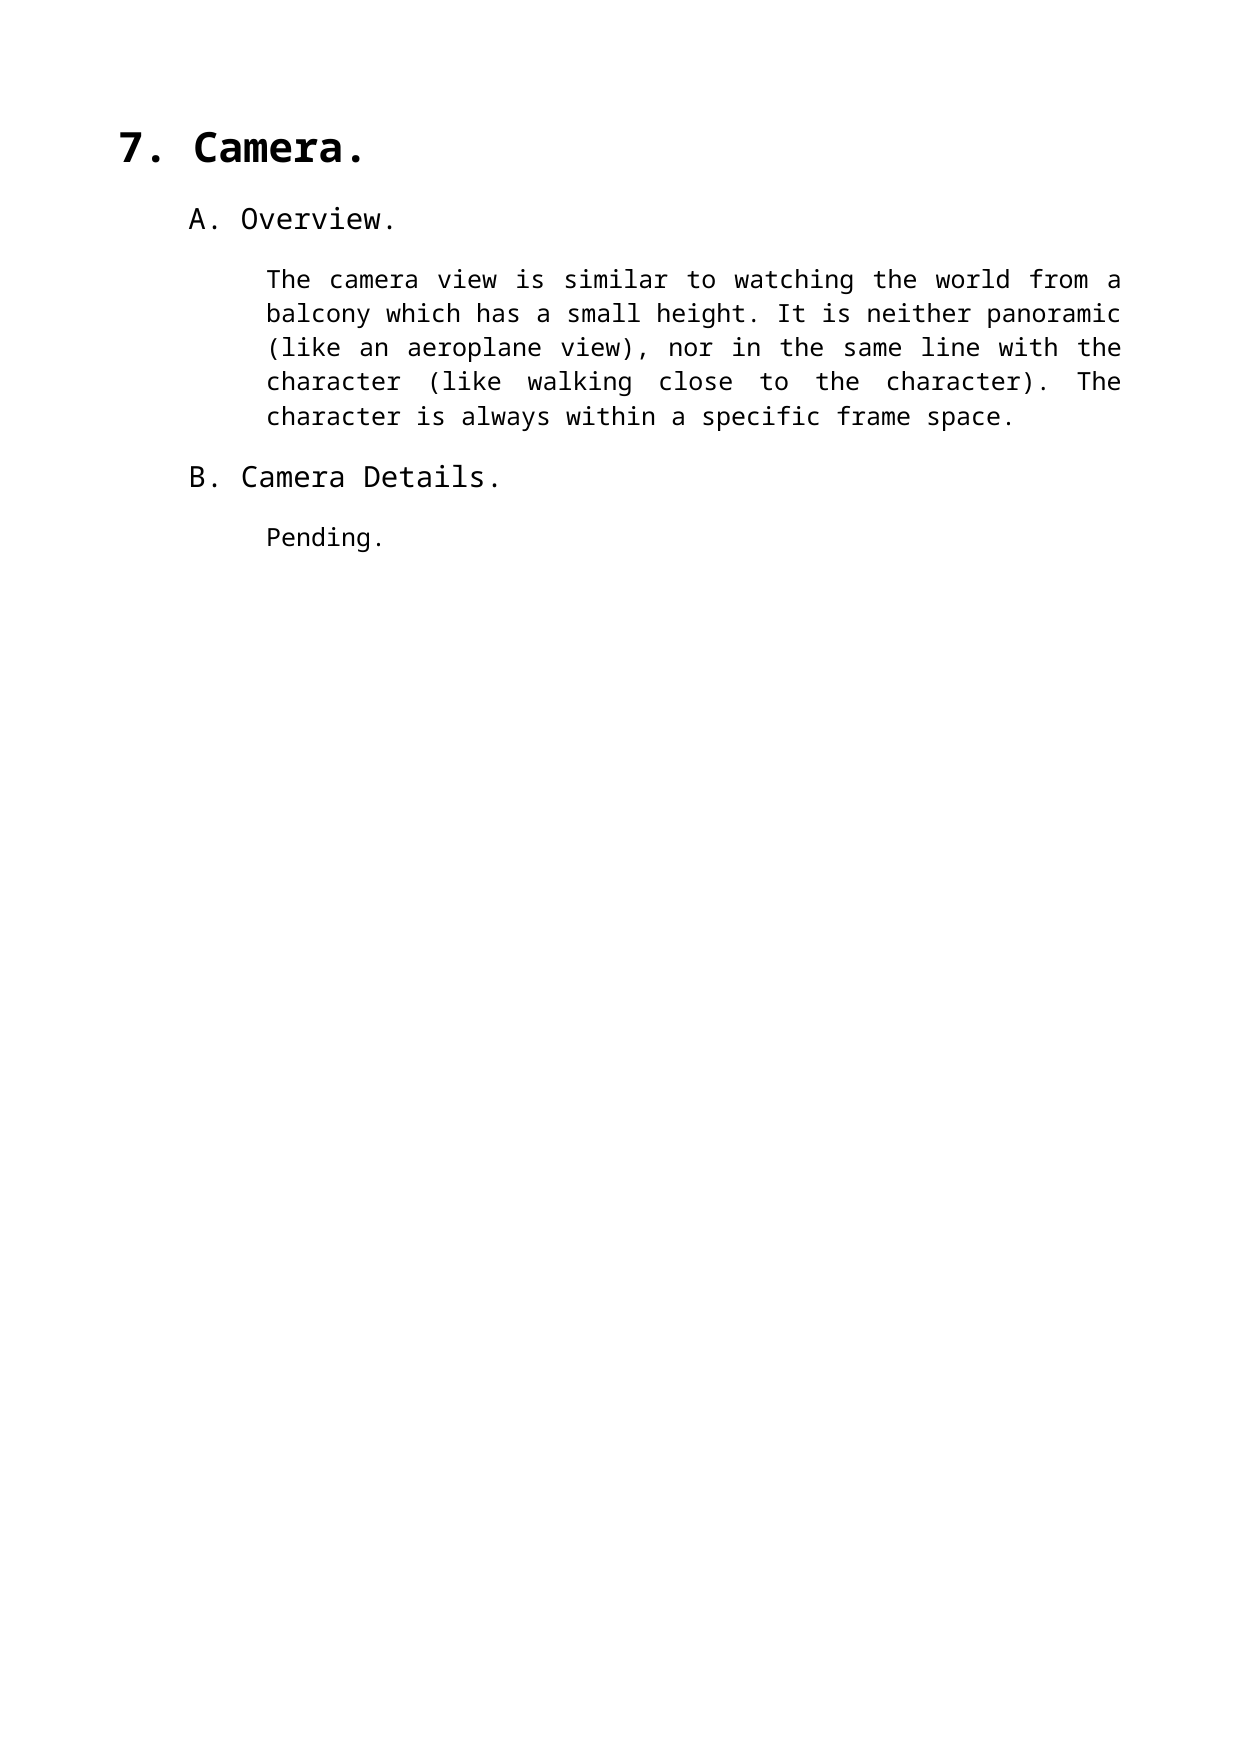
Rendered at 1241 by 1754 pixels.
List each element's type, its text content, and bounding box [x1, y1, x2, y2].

subtitle Camera Details. [118, 456, 1122, 496]
subtitle Camera. [118, 118, 1122, 175]
text Pending. [266, 519, 1122, 553]
text The camera view is similar to watching the world from a balcony which has a small height. It is neither panoramic (like an aeroplane view), nor in the same line with the character (like walking close to the character). The character is always within a specific frame space. [266, 262, 1122, 432]
subtitle Overview. [118, 198, 1122, 238]
